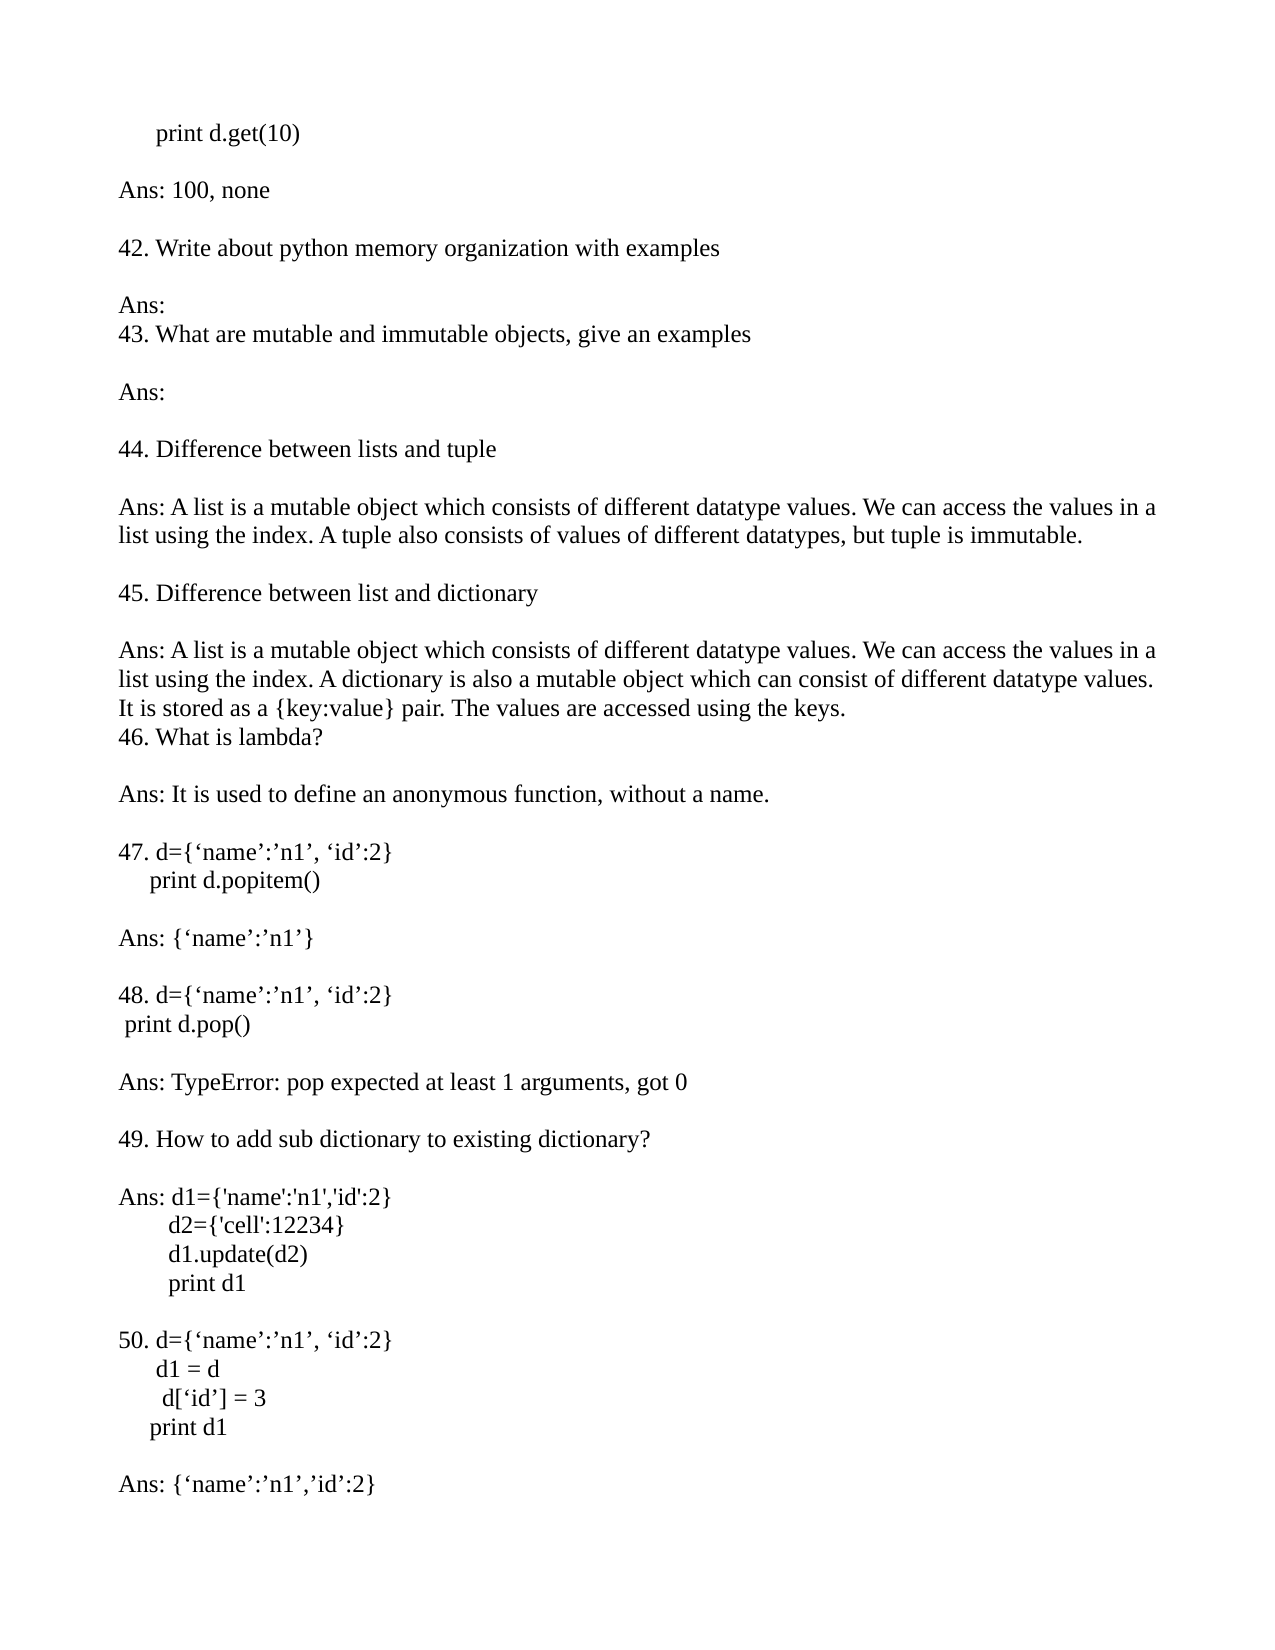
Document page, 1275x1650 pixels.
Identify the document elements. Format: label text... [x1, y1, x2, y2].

text 43. What are mutable and immutable objects, give an examples [118, 319, 1157, 348]
text print d.get(10) [118, 118, 1157, 147]
text print d.pop() [118, 1009, 1157, 1038]
text Ans: [118, 377, 1157, 406]
text Ans: {‘name’:’n1’,’id’:2} [118, 1469, 1157, 1498]
text 49. How to add sub dictionary to existing dictionary? [118, 1124, 1157, 1153]
text 48. d={‘name’:’n1’, ‘id’:2} [118, 981, 1157, 1009]
text Ans: It is used to define an anonymous function, without a name. [118, 779, 1157, 808]
text Ans: d1={'name':'n1','id':2} [118, 1182, 1157, 1211]
text Ans: [118, 291, 1157, 319]
text Ans: TypeError: pop expected at least 1 arguments, got 0 [118, 1067, 1157, 1096]
text Ans: 100, none [118, 176, 1157, 204]
text 47. d={‘name’:’n1’, ‘id’:2} [118, 837, 1157, 866]
text 46. What is lambda? [118, 722, 1157, 751]
text Ans: {‘name’:’n1’} [118, 923, 1157, 952]
text 42. Write about python memory organization with examples [118, 233, 1157, 262]
text d1 = d [118, 1354, 1157, 1383]
text 45. Difference between list and dictionary [118, 578, 1157, 607]
text print d1 [118, 1412, 1157, 1441]
text d2={'cell':12234} [118, 1211, 1157, 1239]
text 44. Difference between lists and tuple [118, 434, 1157, 463]
text d1.update(d2) [118, 1239, 1157, 1268]
text 50. d={‘name’:’n1’, ‘id’:2} [118, 1326, 1157, 1354]
text print d.popitem() [118, 866, 1157, 894]
text d[‘id’] = 3 [118, 1383, 1157, 1412]
text Ans: A list is a mutable object which consists of different datatype values. We can access the values in a list using the index. A tuple also consists of values of different datatypes, but tuple is immutable. [118, 492, 1157, 549]
text Ans: A list is a mutable object which consists of different datatype values. We can access the values in a list using the index. A dictionary is also a mutable object which can consist of different datatype values. It is stored as a {key:value} pair. The values are accessed using the keys. [118, 636, 1157, 722]
text print d1 [118, 1268, 1157, 1297]
